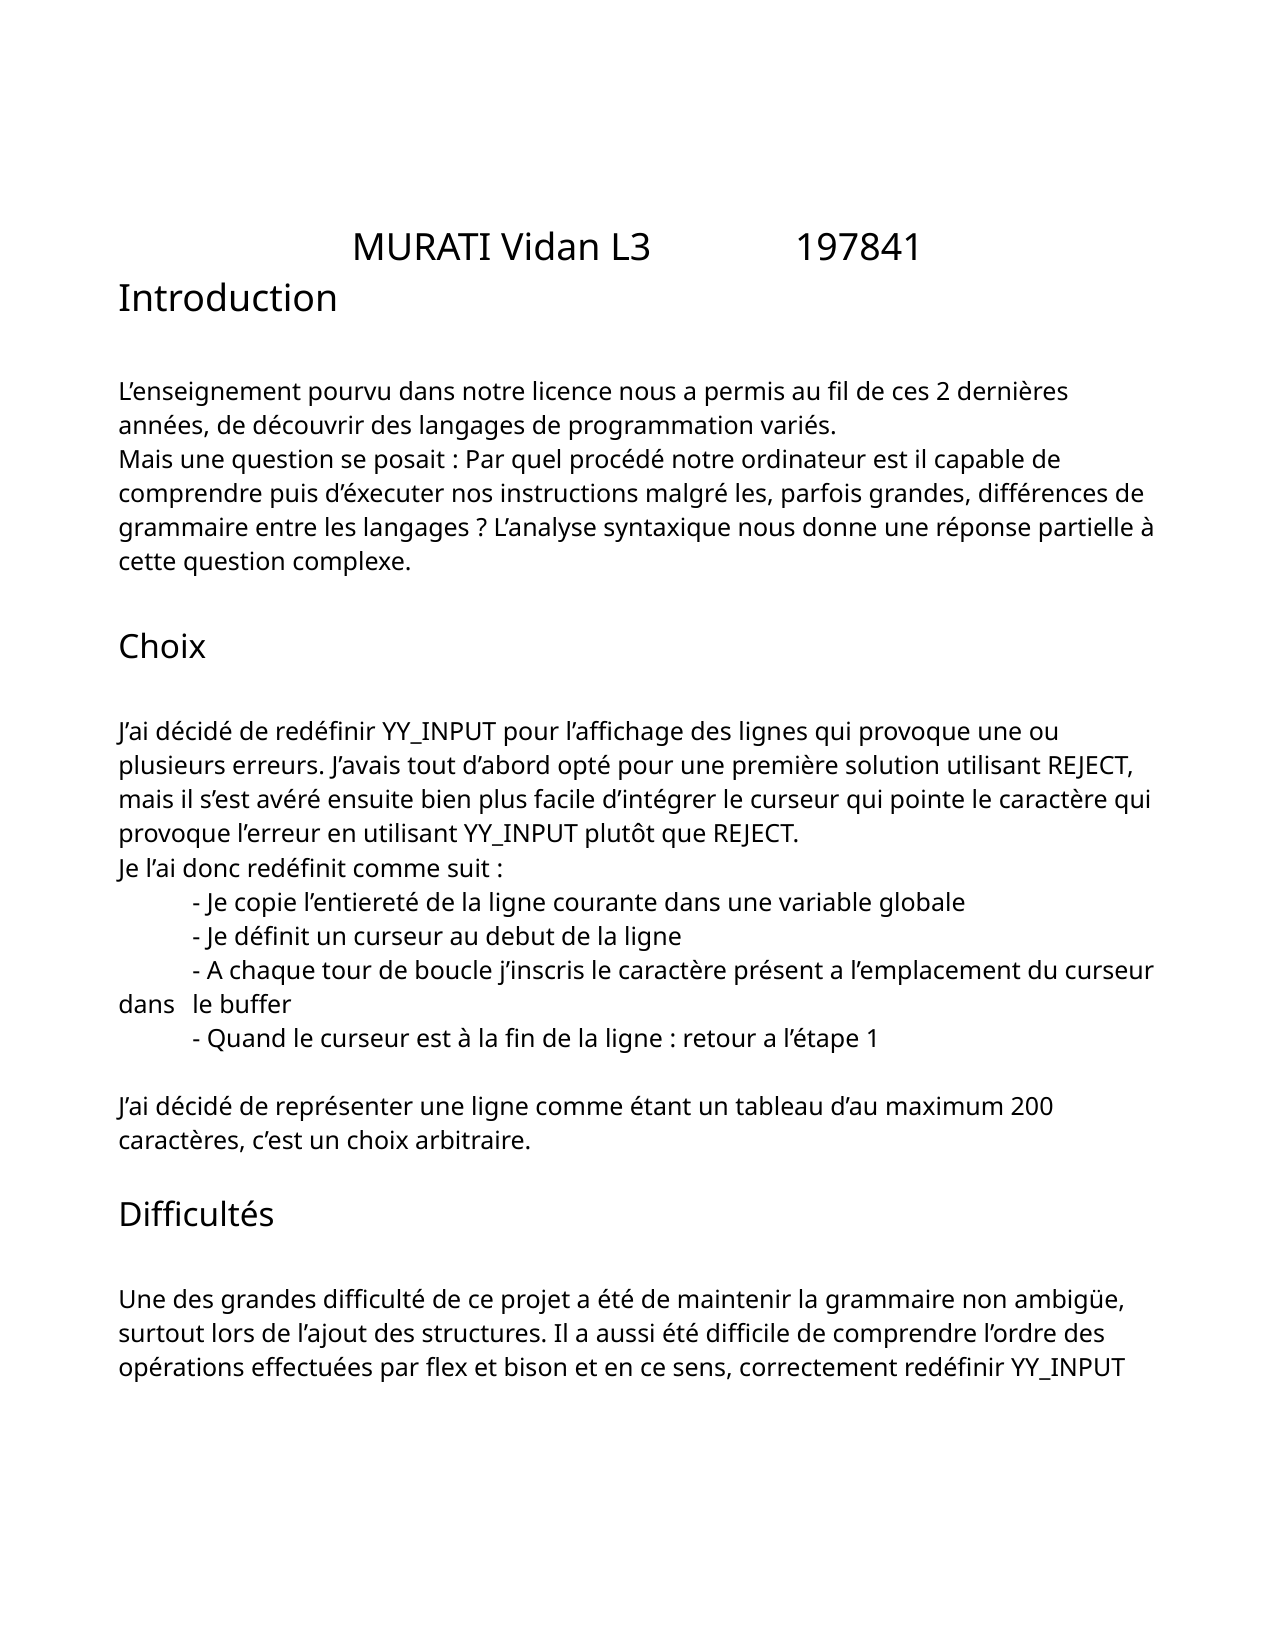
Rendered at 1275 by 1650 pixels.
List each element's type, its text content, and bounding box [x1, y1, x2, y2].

text J’ai décidé de représenter une ligne comme étant un tableau d’au maximum 200 caractères, c’est un choix arbitraire. [118, 1089, 1157, 1157]
text - A chaque tour de boucle j’inscris le caractère présent a l’emplacement du curseur dans le buffer [118, 952, 1157, 1021]
text MURATI Vidan L3 197841 [118, 220, 1157, 271]
text Une des grandes difficulté de ce projet a été de maintenir la grammaire non ambigüe, surtout lors de l’ajout des structures. Il a aussi été difficile de comprendre l’ordre des opérations effectuées par flex et bison et en ce sens, correctement redéfinir YY_INPUT [118, 1282, 1157, 1384]
text - Je définit un curseur au debut de la ligne [118, 918, 1157, 952]
text Introduction [118, 271, 1157, 322]
text Choix [118, 623, 1157, 668]
text J’ai décidé de redéfinir YY_INPUT pour l’affichage des lignes qui provoque une ou plusieurs erreurs. J’avais tout d’abord opté pour une première solution utilisant REJECT, mais il s’est avéré ensuite bien plus facile d’intégrer le curseur qui pointe le caractère qui provoque l’erreur en utilisant YY_INPUT plutôt que REJECT. [118, 714, 1157, 850]
text L’enseignement pourvu dans notre licence nous a permis au fil de ces 2 dernières années, de découvrir des langages de programmation variés. [118, 373, 1157, 441]
text - Quand le curseur est à la fin de la ligne : retour a l’étape 1 [118, 1021, 1157, 1054]
text Mais une question se posait : Par quel procédé notre ordinateur est il capable de comprendre puis d’éxecuter nos instructions malgré les, parfois grandes, différences de grammaire entre les langages ? L’analyse syntaxique nous donne une réponse partielle à cette question complexe. [118, 441, 1157, 578]
text Difficultés [118, 1191, 1157, 1236]
text Je l’ai donc redéfinit comme suit : [118, 850, 1157, 884]
text - Je copie l’entiereté de la ligne courante dans une variable globale [118, 884, 1157, 918]
